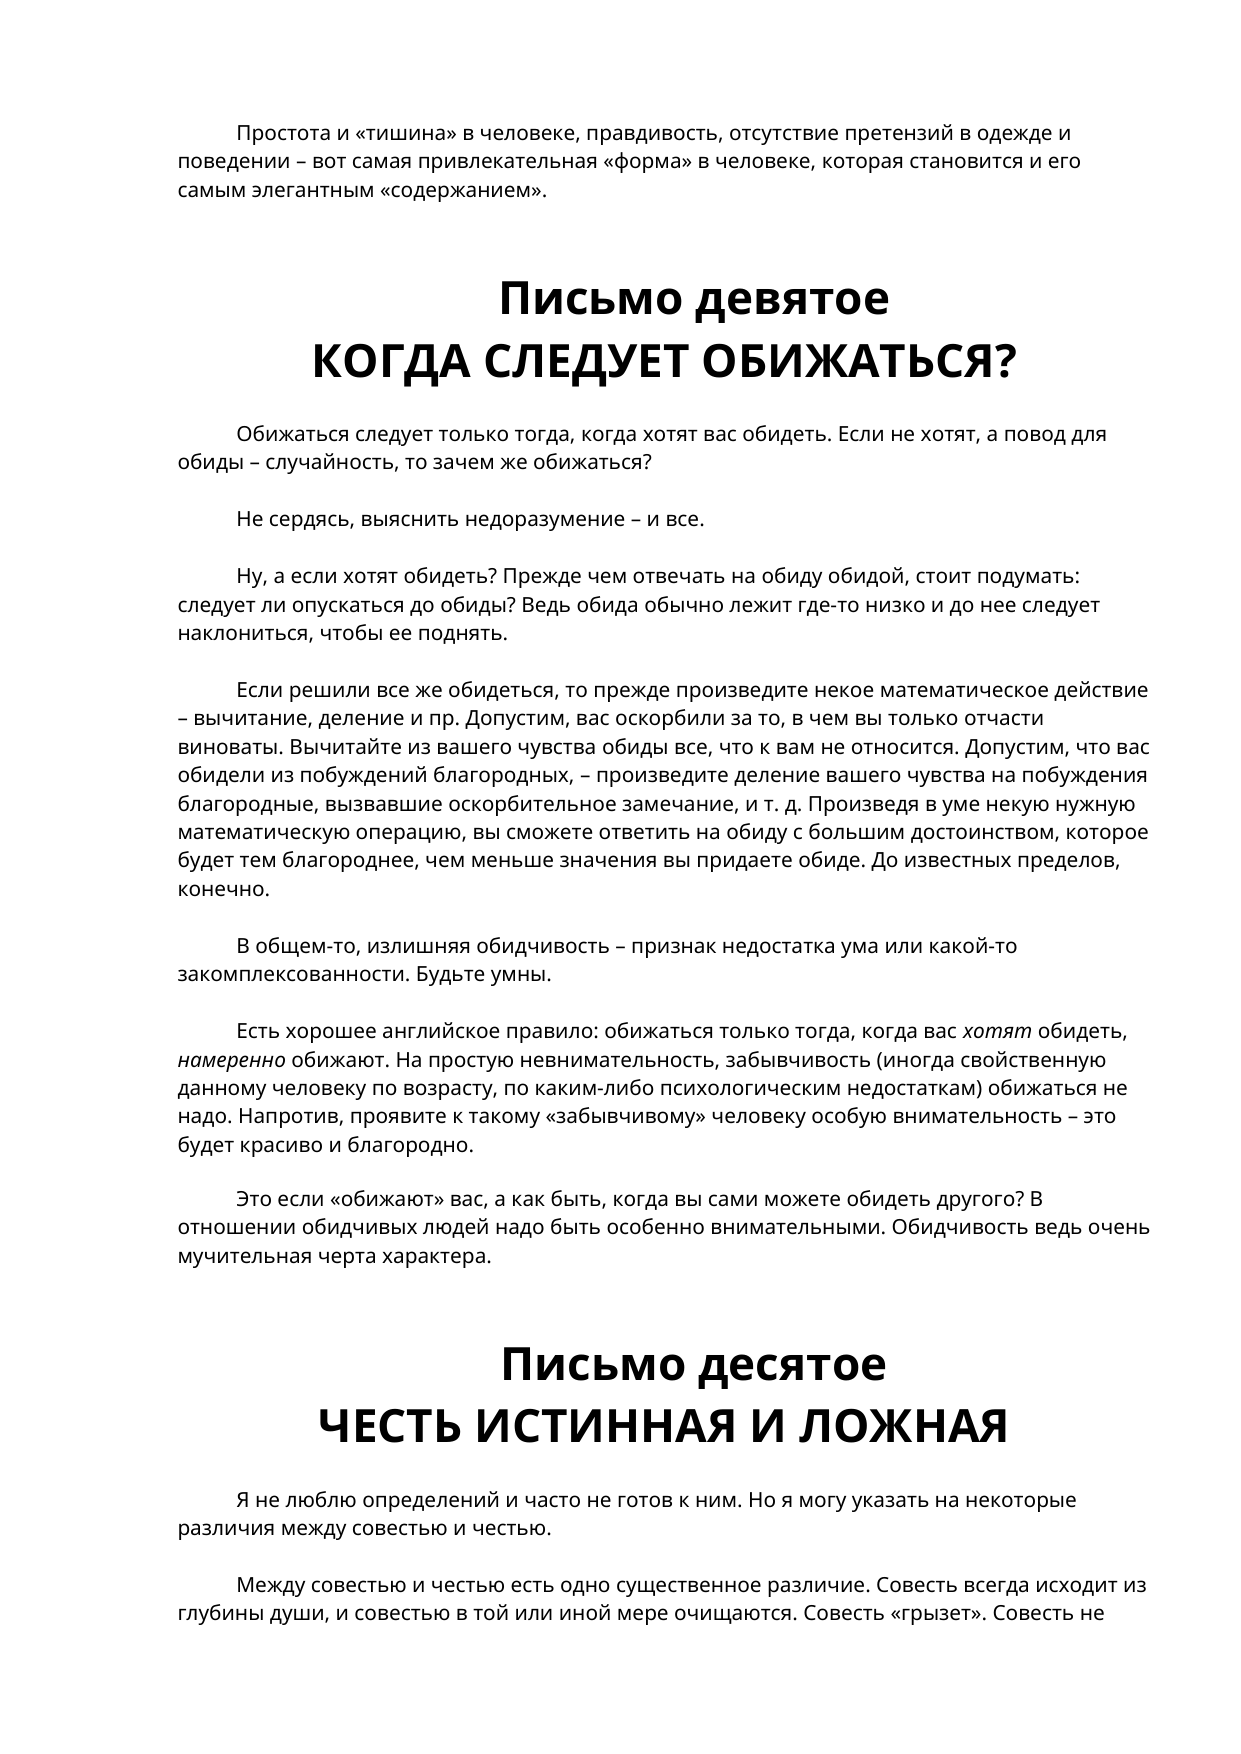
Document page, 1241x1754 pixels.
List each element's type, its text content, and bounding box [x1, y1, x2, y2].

text Есть хорошее английское правило: обижаться только тогда, когда вас хотят обидеть, намеренно обижают. На простую невнимательность, забывчивость (иногда свойственную данному человеку по возрасту, по каким-либо психологическим недостаткам) обижаться не надо. Напротив, проявите к такому «забывчивому» человеку особую внимательность – это будет красиво и благородно. [177, 1016, 1152, 1184]
text В общем-то, излишняя обидчивость – признак недостатка ума или какой-то закомплексованности. Будьте умны. [177, 931, 1152, 1016]
text Если решили все же обидеться, то прежде произведите некое математическое действие – вычитание, деление и пр. Допустим, вас оскорбили за то, в чем вы только отчасти виноваты. Вычитайте из вашего чувства обиды все, что к вам не относится. Допустим, что вас обидели из побуждений благородных, – произведите деление вашего чувства на побуждения благородные, вызвавшие оскорбительное замечание, и т. д. Произведя в уме некую нужную математическую операцию, вы сможете ответить на обиду с большим достоинством, которое будет тем благороднее, чем меньше значения вы придаете обиде. До известных пределов, конечно. [177, 675, 1152, 931]
text Это если «обижают» вас, а как быть, когда вы сами можете обидеть другого? В отношении обидчивых людей надо быть особенно внимательными. Обидчивость ведь очень мучительная черта характера. [177, 1184, 1152, 1269]
text Я не люблю определений и часто не готов к ним. Но я могу указать на некоторые различия между совестью и честью. [177, 1485, 1152, 1570]
text Письмо десятое ЧЕСТЬ ИСТИННАЯ И ЛОЖНАЯ [177, 1332, 1152, 1456]
text Не сердясь, выяснить недоразумение – и все. [177, 504, 1152, 561]
text Ну, а если хотят обидеть? Прежде чем отвечать на обиду обидой, стоит подумать: следует ли опускаться до обиды? Ведь обида обычно лежит где-то низко и до нее следует наклониться, чтобы ее поднять. [177, 561, 1152, 675]
text Между совестью и честью есть одно существенное различие. Совесть всегда исходит из глубины души, и совестью в той или иной мере очищаются. Совесть «грызет». Совесть не [177, 1570, 1152, 1627]
text Простота и «тишина» в человеке, правдивость, отсутствие претензий в одежде и поведении – вот самая привлекательная «форма» в человеке, которая становится и его самым элегантным «содержанием». [177, 118, 1152, 203]
text Письмо девятое КОГДА СЛЕДУЕТ ОБИЖАТЬСЯ? [177, 266, 1152, 391]
text Обижаться следует только тогда, когда хотят вас обидеть. Если не хотят, а повод для обиды – случайность, то зачем же обижаться? [177, 419, 1152, 504]
